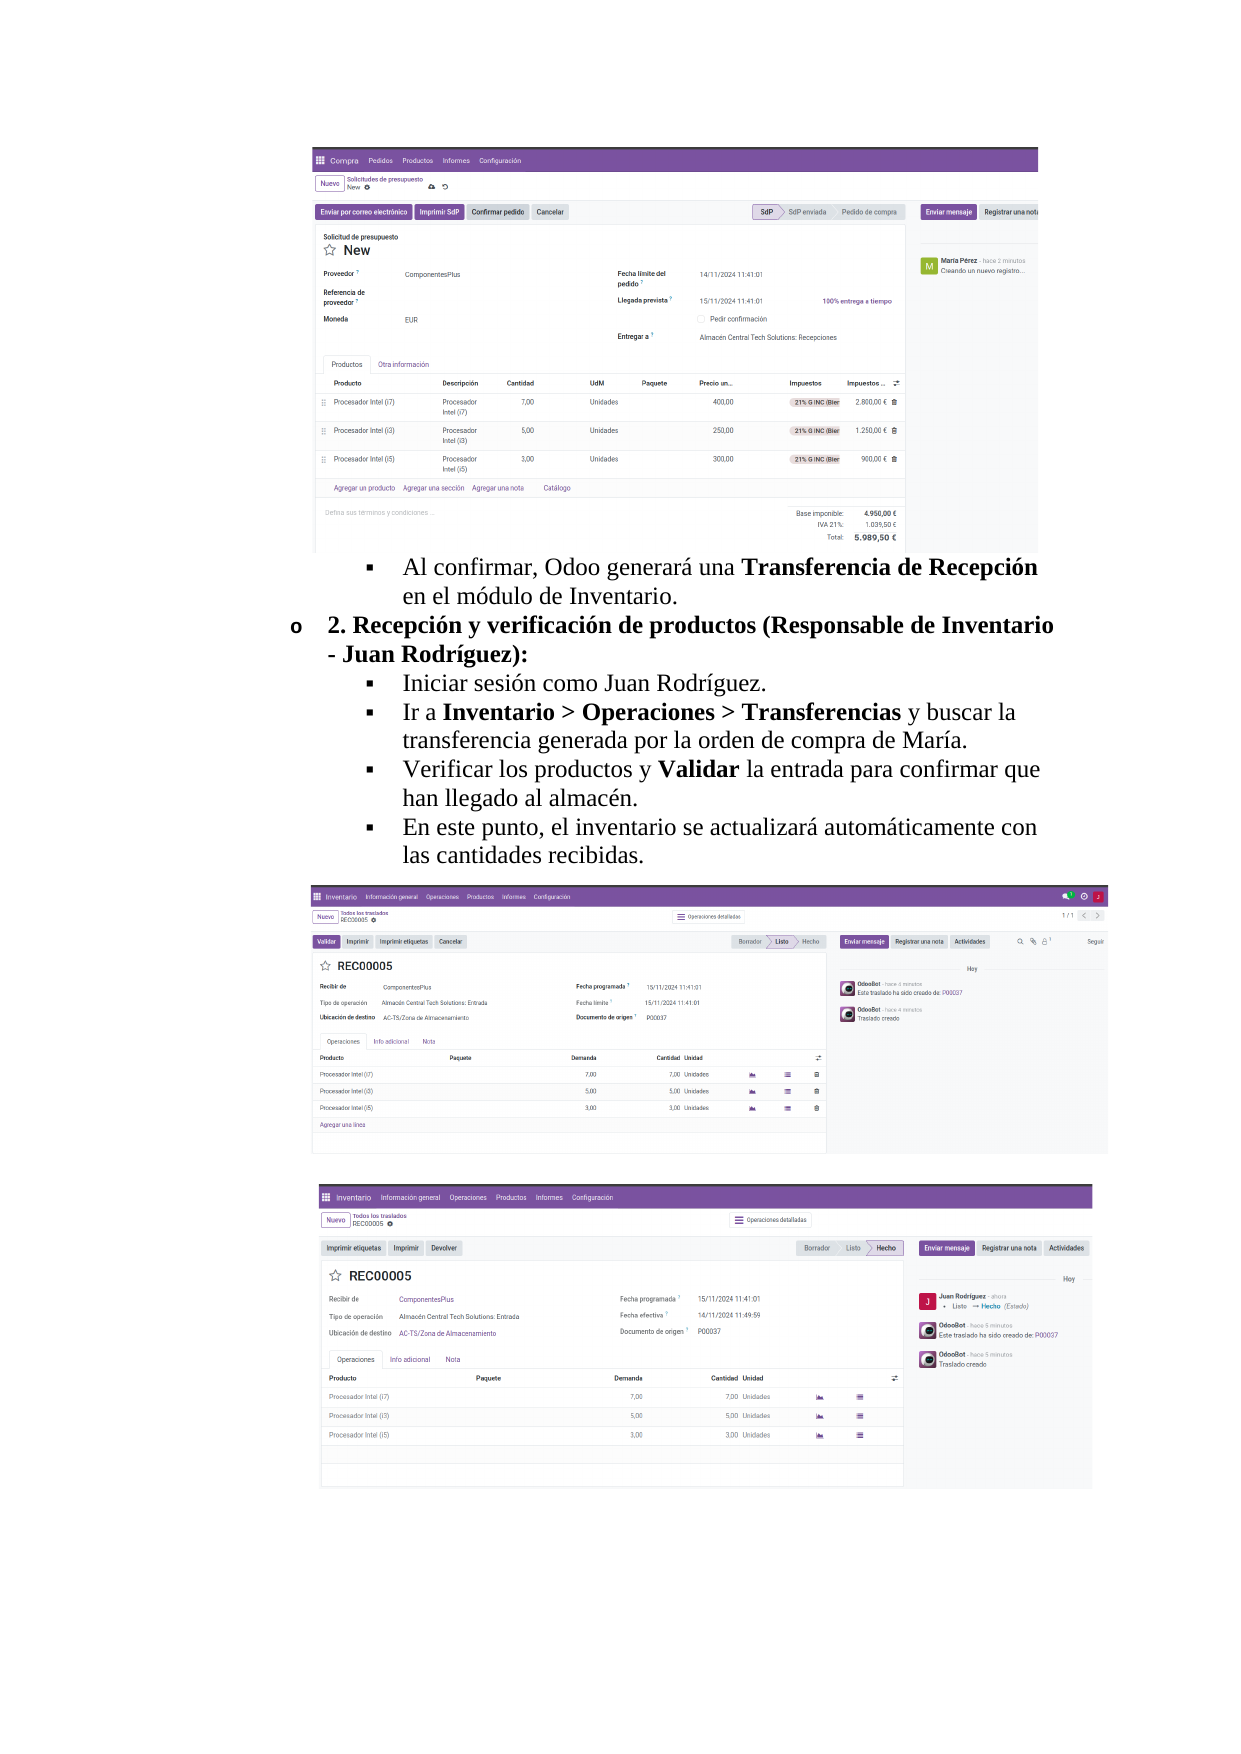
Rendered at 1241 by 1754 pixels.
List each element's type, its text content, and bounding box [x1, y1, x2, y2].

picture [310, 885, 1109, 1154]
list Ir a Inventario > Operaciones > Transferencias y buscar la transferencia generada por la orden de compra de María. [365, 697, 1063, 754]
list 2. Recepción y verificación de productos (Responsable de Inventario - Juan Rodríguez): [290, 610, 1063, 668]
list Iniciar sesión como Juan Rodríguez. [365, 668, 1063, 697]
list En este punto, el inventario se actualizará automáticamente con las cantidades recibidas. [365, 812, 1063, 869]
picture [312, 147, 1039, 553]
list Al confirmar, Odoo generará una Transferencia de Recepción en el módulo de Inventario. [365, 179, 1063, 610]
list Verificar los productos y Validar la entrada para confirmar que han llegado al almacén. [365, 754, 1063, 812]
picture [318, 1184, 1093, 1489]
